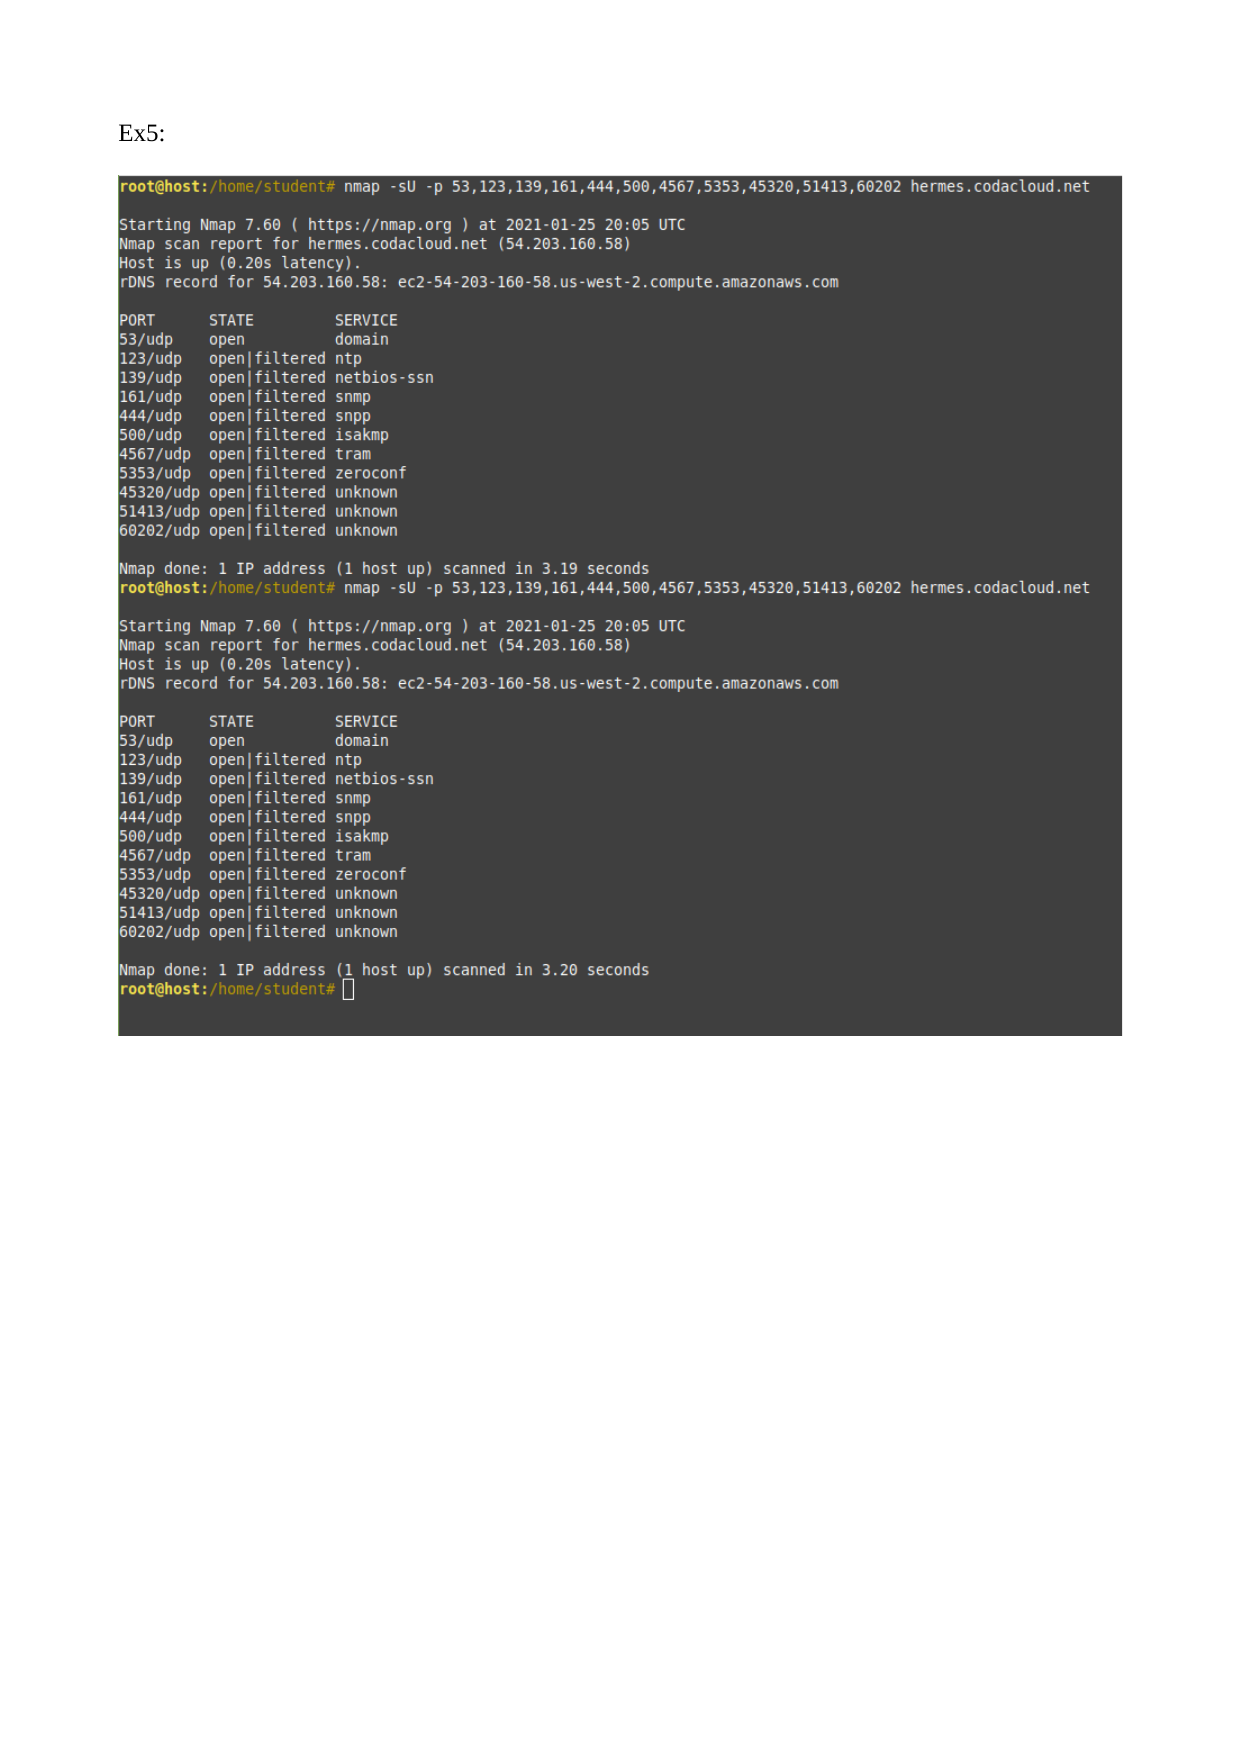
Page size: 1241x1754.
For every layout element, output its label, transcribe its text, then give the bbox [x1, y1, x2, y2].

text Ex5: [118, 118, 1122, 147]
picture [118, 175, 1123, 1036]
